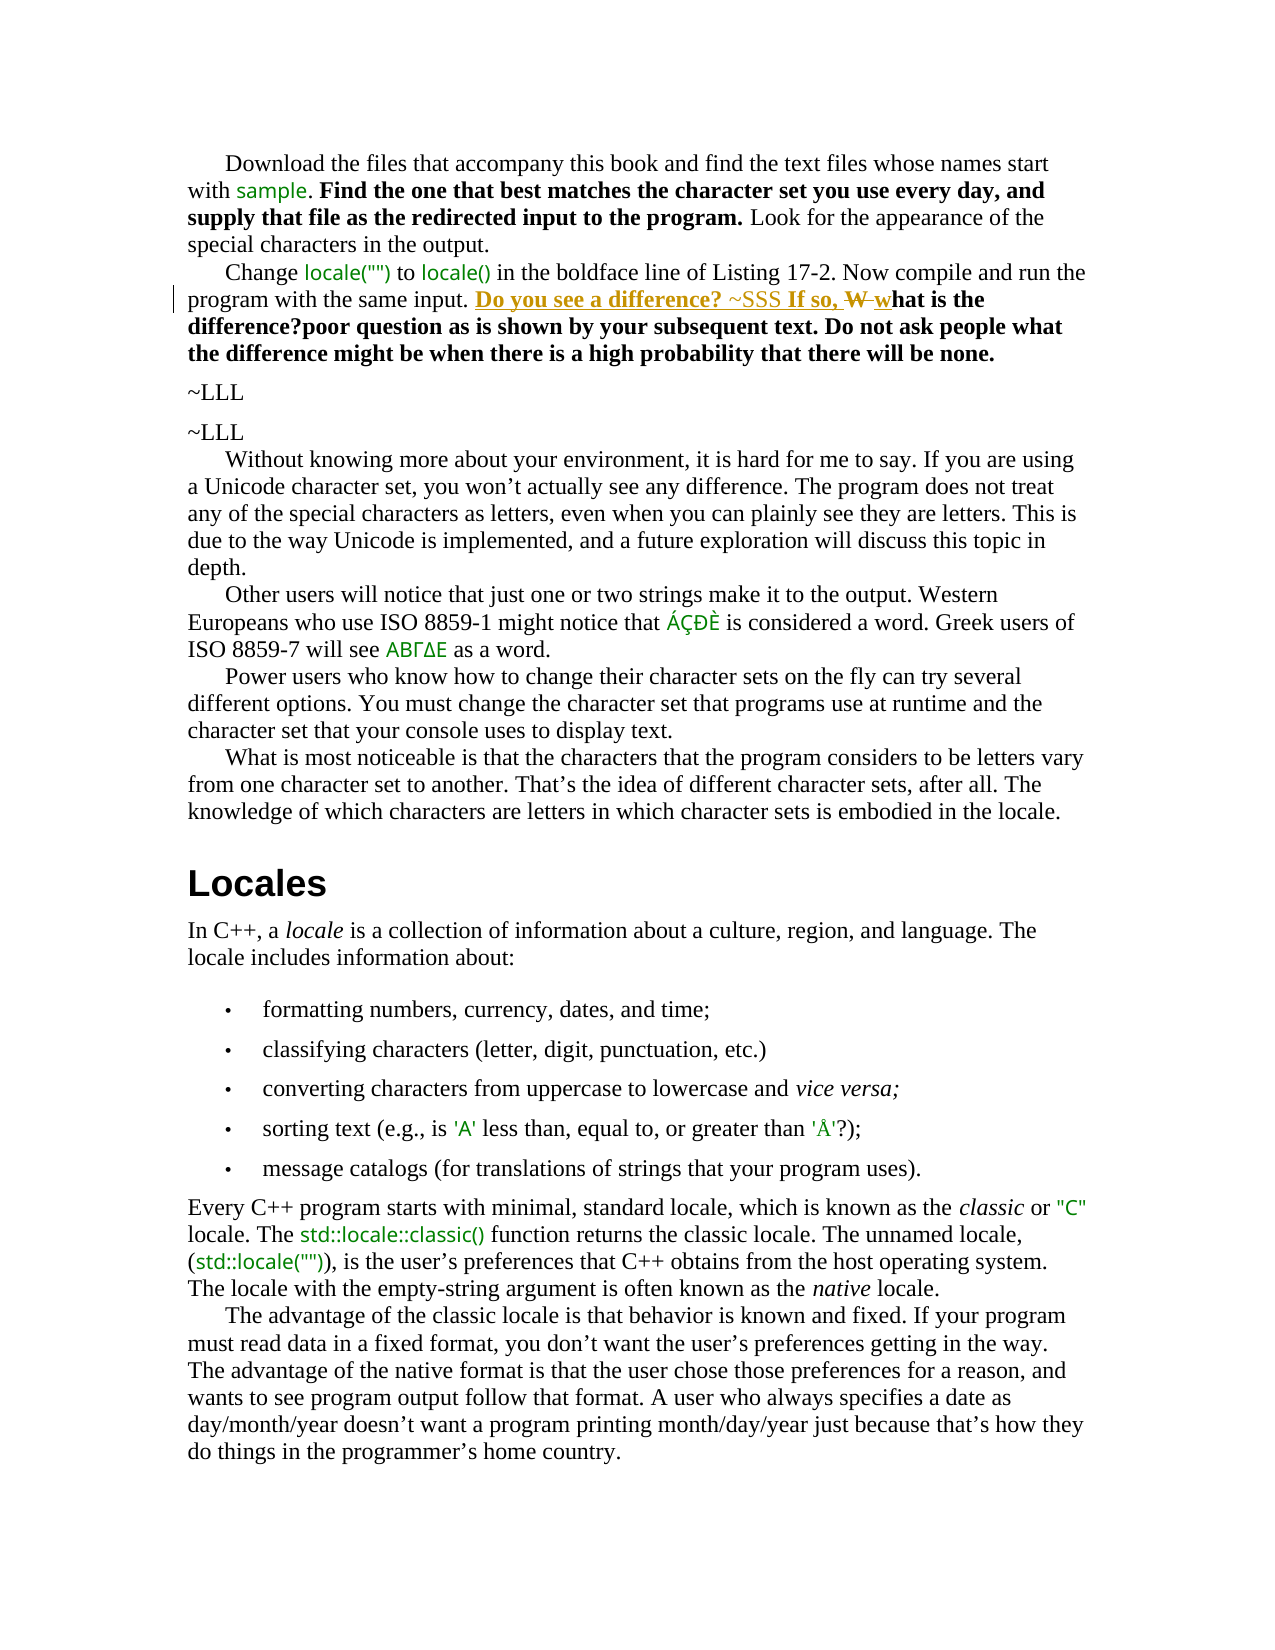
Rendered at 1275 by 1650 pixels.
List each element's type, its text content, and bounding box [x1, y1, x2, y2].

text Change locale("") to locale() in the boldface line of Listing 17-2. Now compile and run the program with the same input. Do you see a difference? ~SSS If so, what is the difference?poor question as is shown by your subsequent text. Do not ask people what the difference might be when there is a high probability that there will be none. [187, 258, 1087, 367]
text The advantage of the classic locale is that behavior is known and fixed. If your program must read data in a fixed format, you don’t want the user’s preferences getting in the way. The advantage of the native format is that the user chose those preferences for a reason, and wants to see program output follow that format. A user who always specifies a date as day/month/year doesn’t want a program printing month/day/year just because that’s how they do things in the programmer’s home country. [187, 1302, 1087, 1465]
list converting characters from uppercase to lowercase and vice versa; [225, 1075, 1087, 1102]
text ~LLL [187, 379, 1087, 406]
text Other users will notice that just one or two strings make it to the output. Western Europeans who use ISO 8859-1 might notice that ÁÇÐÈ is considered a word. Greek users of ISO 8859-7 will see ΑΒΓΔΕ as a word. [187, 581, 1087, 662]
list sorting text (e.g., is 'A' less than, equal to, or greater than 'Å'?); [225, 1115, 1087, 1142]
list classifying characters (letter, digit, punctuation, etc.) [225, 1036, 1087, 1063]
text Power users who know how to change their character sets on the fly can try several different options. You must change the character set that programs use at runtime and the character set that your console uses to display text. [187, 662, 1087, 744]
text In C++, a locale is a collection of information about a culture, region, and language. The locale includes information about: [187, 917, 1087, 971]
text Without knowing more about your environment, it is hard for me to say. If you are using a Unicode character set, you won’t actually see any difference. The program does not treat any of the special characters as letters, even when you can plainly see they are letters. This is due to the way Unicode is implemented, and a future exploration will discuss this topic in depth. [187, 446, 1087, 581]
text Every C++ program starts with minimal, standard locale, which is known as the classic or "C" locale. The std::locale::classic() function returns the classic locale. The unnamed locale, (std::locale("")), is the user’s preferences that C++ obtains from the host operating system. The locale with the empty-string argument is often known as the native locale. [187, 1194, 1087, 1302]
list formatting numbers, currency, dates, and time; [225, 996, 1087, 1023]
text Download the files that accompany this book and find the text files whose names start with sample. Find the one that best matches the character set you use every day, and supply that file as the redirected input to the program. Look for the appearance of the special characters in the output. [187, 150, 1087, 258]
text What is most noticeable is that the characters that the program considers to be letters vary from one character set to another. That’s the idea of different character sets, after all. The knowledge of which characters are letters in which character sets is embodied in the locale. [187, 744, 1087, 825]
subtitle Locales [187, 862, 1087, 904]
text ~LLL [187, 419, 1087, 446]
list message catalogs (for translations of strings that your program uses). [225, 1154, 1087, 1181]
